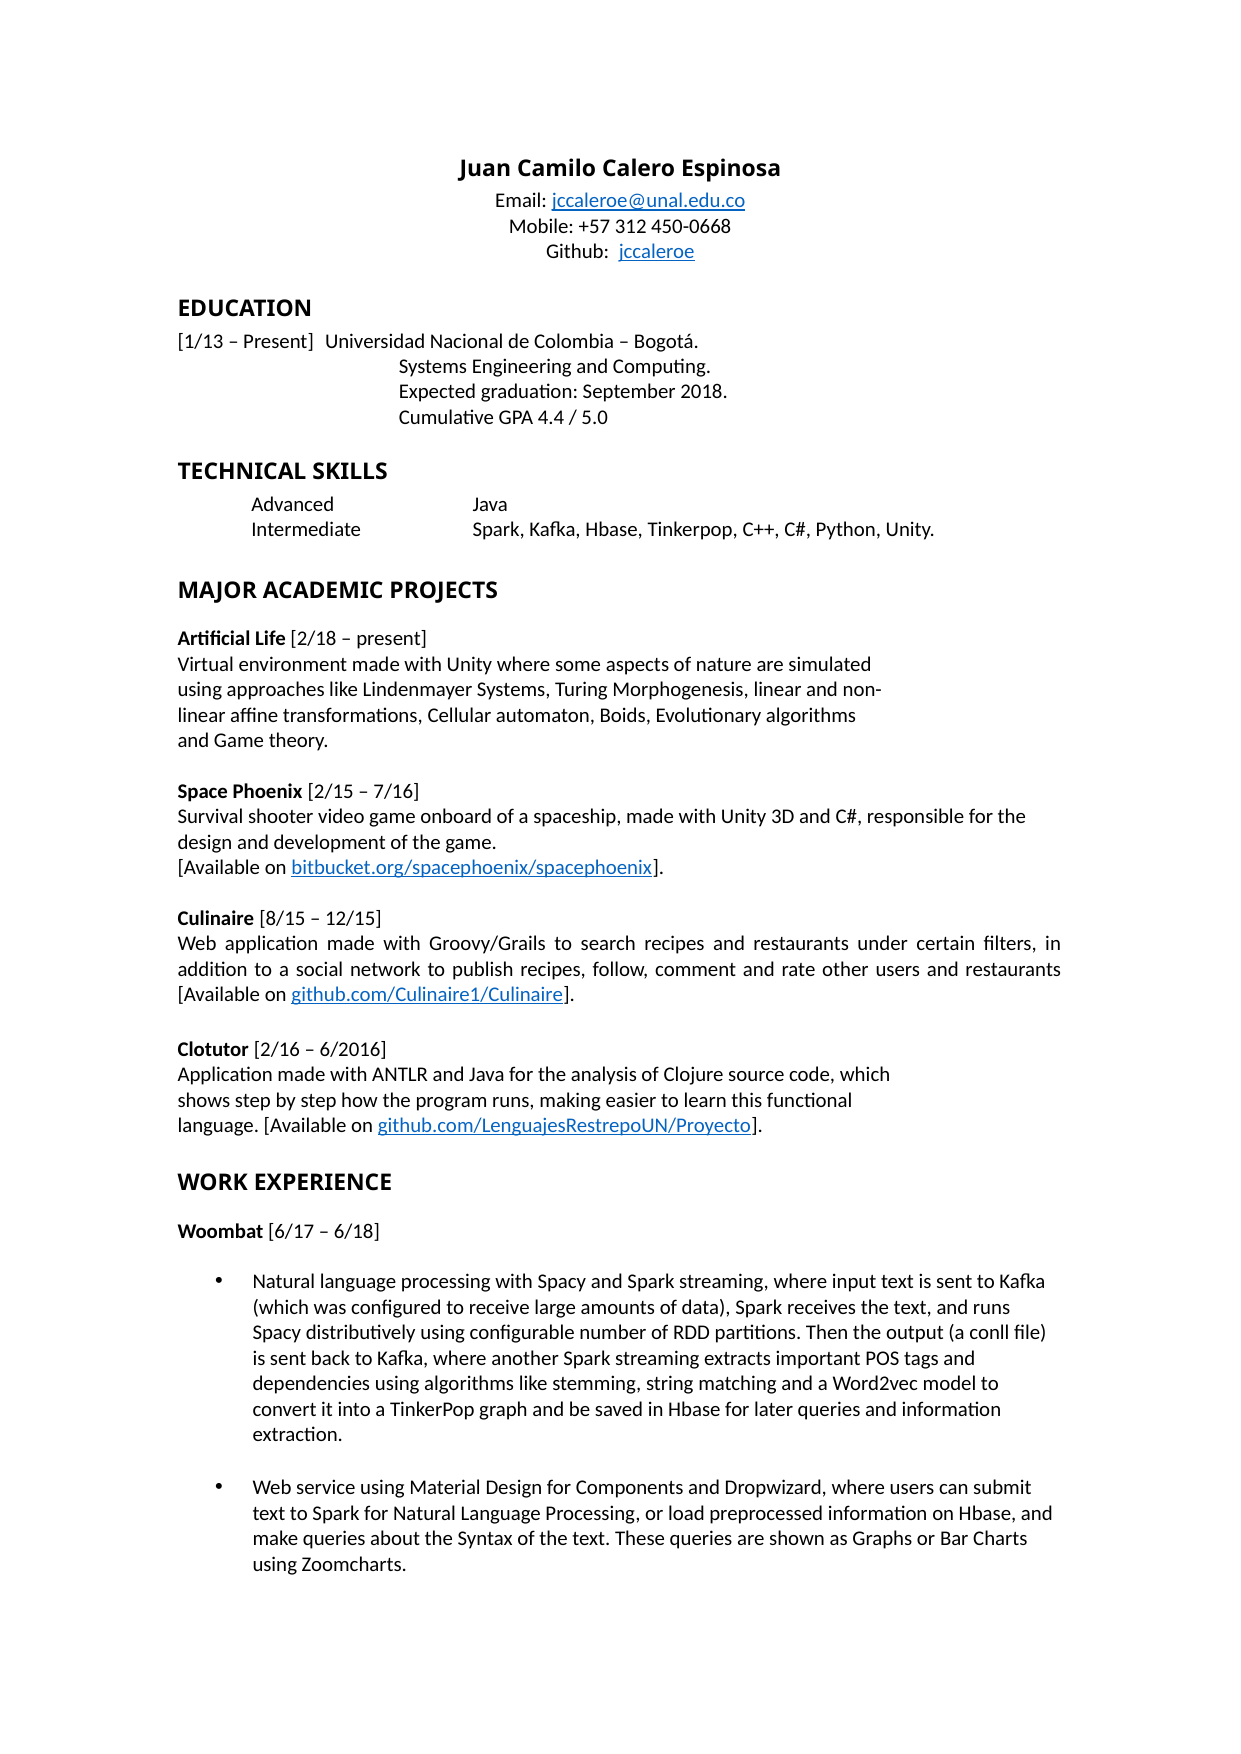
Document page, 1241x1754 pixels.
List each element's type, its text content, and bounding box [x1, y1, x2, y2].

text [1/13 – Present] Universidad Nacional de Colombia – Bogotá. [177, 328, 1063, 353]
text Virtual environment made with Unity where some aspects of nature are simulated [177, 651, 1063, 676]
subtitle MAJOR ACADEMIC PROJECTS [177, 573, 1063, 605]
text Systems Engineering and Computing. [325, 353, 1063, 379]
text linear affine transformations, Cellular automaton, Boids, Evolutionary algorithms [177, 702, 1063, 727]
text language. [Available on github.com/LenguajesRestrepoUN/Proyecto]. [177, 1112, 1063, 1138]
text EDUCATION [177, 292, 1063, 323]
text Advanced Java [177, 491, 1063, 516]
text Github: jccaleroe [177, 238, 1063, 264]
text Intermediate Spark, Kafka, Hbase, Tinkerpop, C++, C#, Python, Unity. [177, 516, 1063, 542]
text Space Phoenix [2/15 – 7/16] [177, 778, 1063, 803]
text shows step by step how the program runs, making easier to learn this functional [177, 1087, 1063, 1112]
text Email: jccaleroe@unal.edu.co [177, 188, 1063, 213]
text Clotutor [2/16 – 6/2016] [177, 1036, 1063, 1061]
text Woombat [6/17 – 6/18] [177, 1218, 1063, 1243]
text using approaches like Lindenmayer Systems, Turing Morphogenesis, linear and non- [177, 676, 1063, 702]
text and Game theory. [177, 727, 1063, 753]
list Web service using Material Design for Components and Dropwizard, where users can submit text to Spark for Natural Language Processing, or load preprocessed information on Hbase, and make queries about the Syntax of the text. These queries are shown as Graphs or Bar Charts using Zoomcharts. [215, 1474, 1063, 1604]
list Natural language processing with Spacy and Spark streaming, where input text is sent to Kafka (which was configured to receive large amounts of data), Spark receives the text, and runs Spacy distributively using configurable number of RDD partitions. Then the output (a conll file) is sent back to Kafka, where another Spark streaming extracts important POS tags and dependencies using algorithms like stemming, string matching and a Word2vec model to convert it into a TinkerPop graph and be saved in Hbase for later queries and information extraction. [215, 1269, 1063, 1474]
text Survival shooter video game onboard of a spaceship, made with Unity 3D and C#, responsible for the design and development of the game. [Available on bitbucket.org/spacephoenix/spacephoenix]. [177, 803, 1063, 880]
text Application made with ANTLR and Java for the analysis of Clojure source code, which [177, 1061, 1063, 1087]
text TECHNICAL SKILLS [177, 455, 1063, 486]
subtitle WORK EXPERIENCE [177, 1166, 1063, 1197]
subtitle Juan Camilo Calero Espinosa [177, 152, 1063, 183]
text Web application made with Groovy/Grails to search recipes and restaurants under certain filters, in addition to a social network to publish recipes, follow, comment and rate other users and restaurants [Available on github.com/Culinaire1/Culinaire]. [177, 931, 1063, 1007]
text Cumulative GPA 4.4 / 5.0 [325, 404, 1063, 429]
text Mobile: +57 312 450-0668 [177, 213, 1063, 238]
text Artificial Life [2/18 – present] [177, 626, 1063, 651]
text Expected graduation: September 2018. [398, 379, 1063, 404]
text Culinaire [8/15 – 12/15] [177, 905, 1063, 931]
